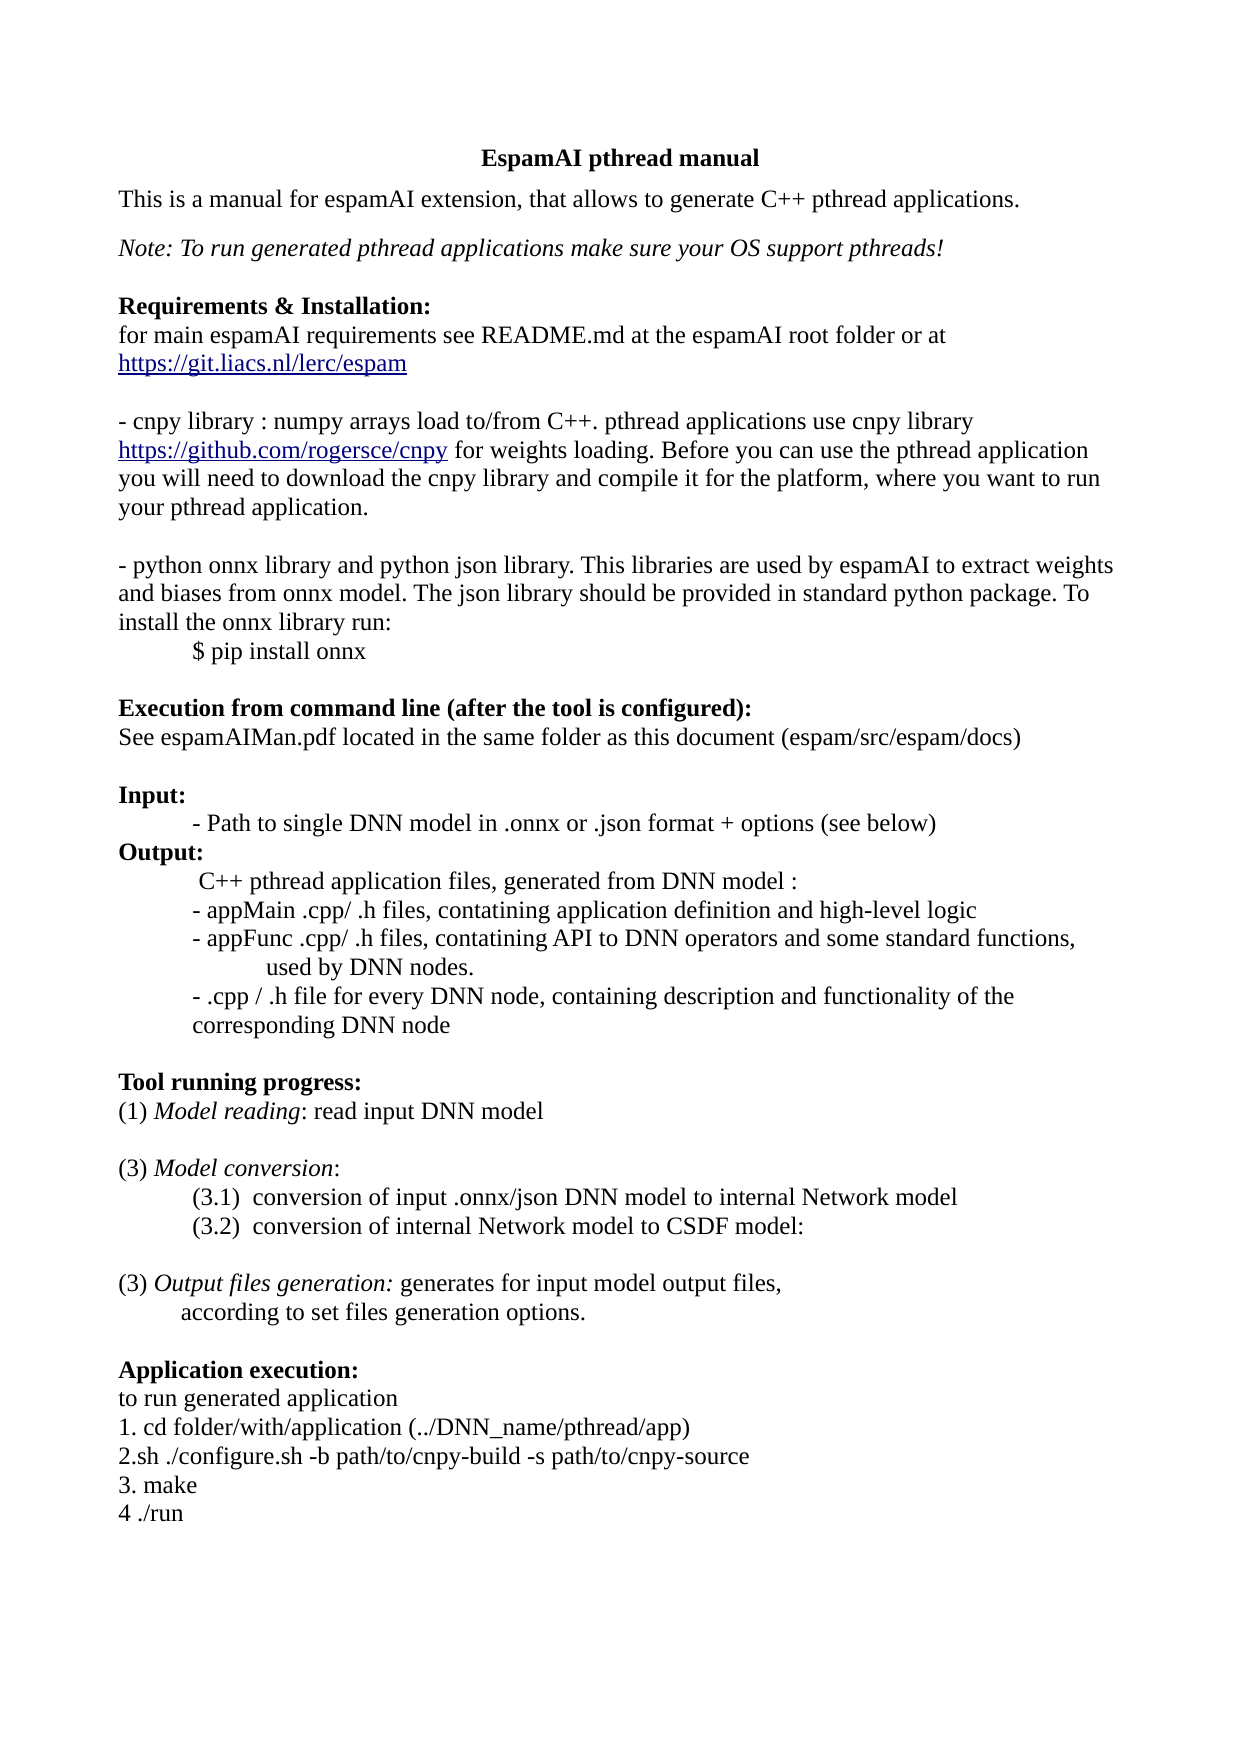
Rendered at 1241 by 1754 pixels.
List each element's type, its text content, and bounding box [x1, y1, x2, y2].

text - appFunc .cpp/ .h files, contatining API to DNN operators and some standard functions, [118, 923, 1122, 952]
text (1) Model reading: read input DNN model [118, 1096, 1122, 1125]
text (3) Output files generation: generates for input model output files, [118, 1268, 1122, 1297]
text for main espamAI requirements see README.md at the espamAI root folder or at https://git.liacs.nl/lerc/espam [118, 320, 1122, 377]
text 3. make [118, 1470, 1122, 1498]
text Tool running progress: [118, 1067, 1122, 1096]
text This is a manual for espamAI extension, that allows to generate C++ pthread applications. [118, 184, 1122, 213]
text (3.2) conversion of internal Network model to CSDF model: [118, 1211, 1122, 1240]
text - .cpp / .h file for every DNN node, containing description and functionality of the corresponding DNN node [118, 981, 1122, 1038]
text Requirements & Installation: [118, 291, 1122, 320]
text Note: To run generated pthread applications make sure your OS support pthreads! [118, 233, 1122, 262]
text C++ pthread application files, generated from DNN model : [118, 866, 1122, 895]
text Output: [118, 837, 1122, 866]
text See espamAIMan.pdf located in the same folder as this document (espam/src/espam/docs) [118, 722, 1122, 751]
text according to set files generation options. [118, 1297, 1122, 1326]
text - Path to single DNN model in .onnx or .json format + options (see below) [118, 808, 1122, 837]
subtitle EspamAI pthread manual [118, 143, 1122, 172]
text (3.1) conversion of input .onnx/json DNN model to internal Network model [118, 1182, 1122, 1211]
text 1. cd folder/with/application (../DNN_name/pthread/app) [118, 1412, 1122, 1441]
text - appMain .cpp/ .h files, contatining application definition and high-level logic [118, 895, 1122, 923]
text 2.sh ./configure.sh -b path/to/cnpy-build -s path/to/cnpy-source [118, 1441, 1122, 1470]
text - cnpy library : numpy arrays load to/from C++. pthread applications use cnpy library https://github.com/rogersce/cnpy for weights loading. Before you can use the pthread application you will need to download the cnpy library and compile it for the platform, where you want to run your pthread application. [118, 406, 1122, 521]
text (3) Model conversion: [118, 1153, 1122, 1182]
text Execution from command line (after the tool is configured): [118, 693, 1122, 722]
text used by DNN nodes. [118, 952, 1122, 981]
text 4 ./run [118, 1498, 1122, 1527]
text to run generated application [118, 1383, 1122, 1412]
text Application execution: [118, 1355, 1122, 1383]
text - python onnx library and python json library. This libraries are used by espamAI to extract weights and biases from onnx model. The json library should be provided in standard python package. To install the onnx library run: [118, 550, 1122, 636]
text $ pip install onnx [118, 636, 1122, 665]
text Input: [118, 780, 1122, 808]
